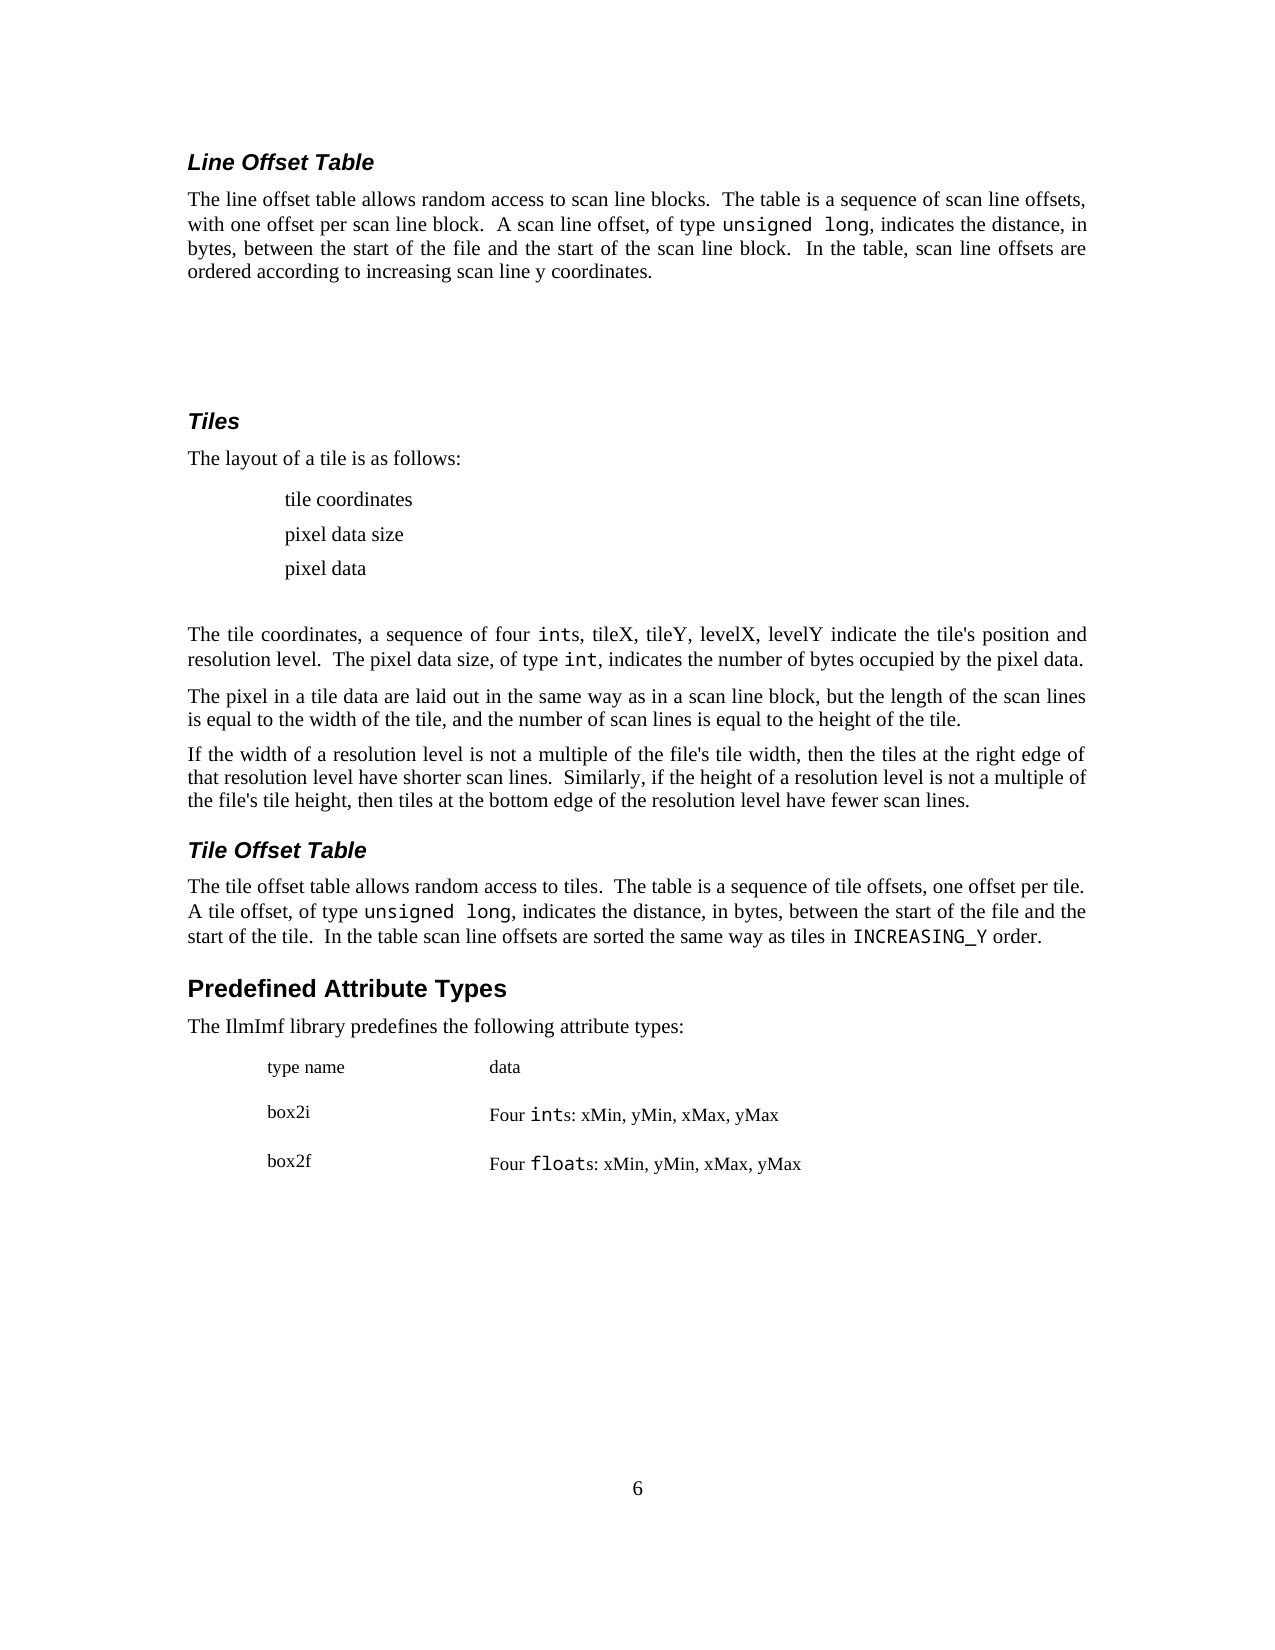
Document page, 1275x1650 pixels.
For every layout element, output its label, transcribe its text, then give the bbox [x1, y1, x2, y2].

table_cell box2i [261, 1095, 483, 1145]
subtitle Line Offset Table [187, 150, 1087, 176]
table_cell box2f [261, 1145, 483, 1194]
table_cell pixel data size [279, 517, 1087, 551]
text If the width of a resolution level is not a multiple of the file's tile width, then the tiles at the right edge of that resolution level have shorter scan lines. Similarly, if the height of a resolution level is not a multiple of the file's tile height, then tiles at the bottom edge of the resolution level have fewer scan lines. [187, 743, 1087, 812]
table_cell Four ints: xMin, yMin, xMax, yMax [483, 1095, 1087, 1145]
subtitle Tiles [187, 409, 1087, 434]
table_header tile coordinates [279, 482, 1087, 517]
subtitle Predefined Attribute Types [187, 974, 1087, 1002]
text The tile offset table allows random access to tiles. The table is a sequence of tile offsets, one offset per tile. A tile offset, of type unsigned long, indicates the distance, in bytes, between the start of the file and the start of the tile. In the table scan line offsets are sorted the same way as tiles in INCREASING_Y order. [187, 875, 1087, 949]
table_cell Four floats: xMin, yMin, xMax, yMax [483, 1145, 1087, 1194]
text The IlmImf library predefines the following attribute types: [187, 1015, 1087, 1038]
text The line offset table allows random access to scan line blocks. The table is a sequence of scan line offsets, with one offset per scan line block. A scan line offset, of type unsigned long, indicates the distance, in bytes, between the start of the file and the start of the scan line block. In the table, scan line offsets are ordered according to increasing scan line y coordinates. [187, 188, 1087, 283]
table_header type name [261, 1050, 483, 1095]
table_header data [483, 1050, 1087, 1095]
text The tile coordinates, a sequence of four ints, tileX, tileY, levelX, levelY indicate the tile's position and resolution level. The pixel data size, of type int, indicates the number of bytes occupied by the pixel data. [187, 621, 1087, 672]
text The layout of a tile is as follows: [187, 447, 1087, 470]
subtitle Tile Offset Table [187, 837, 1087, 863]
text The pixel in a tile data are laid out in the same way as in a scan line block, but the length of the scan lines is equal to the width of the tile, and the number of scan lines is equal to the height of the tile. [187, 685, 1087, 731]
table_cell pixel data [279, 551, 1087, 586]
